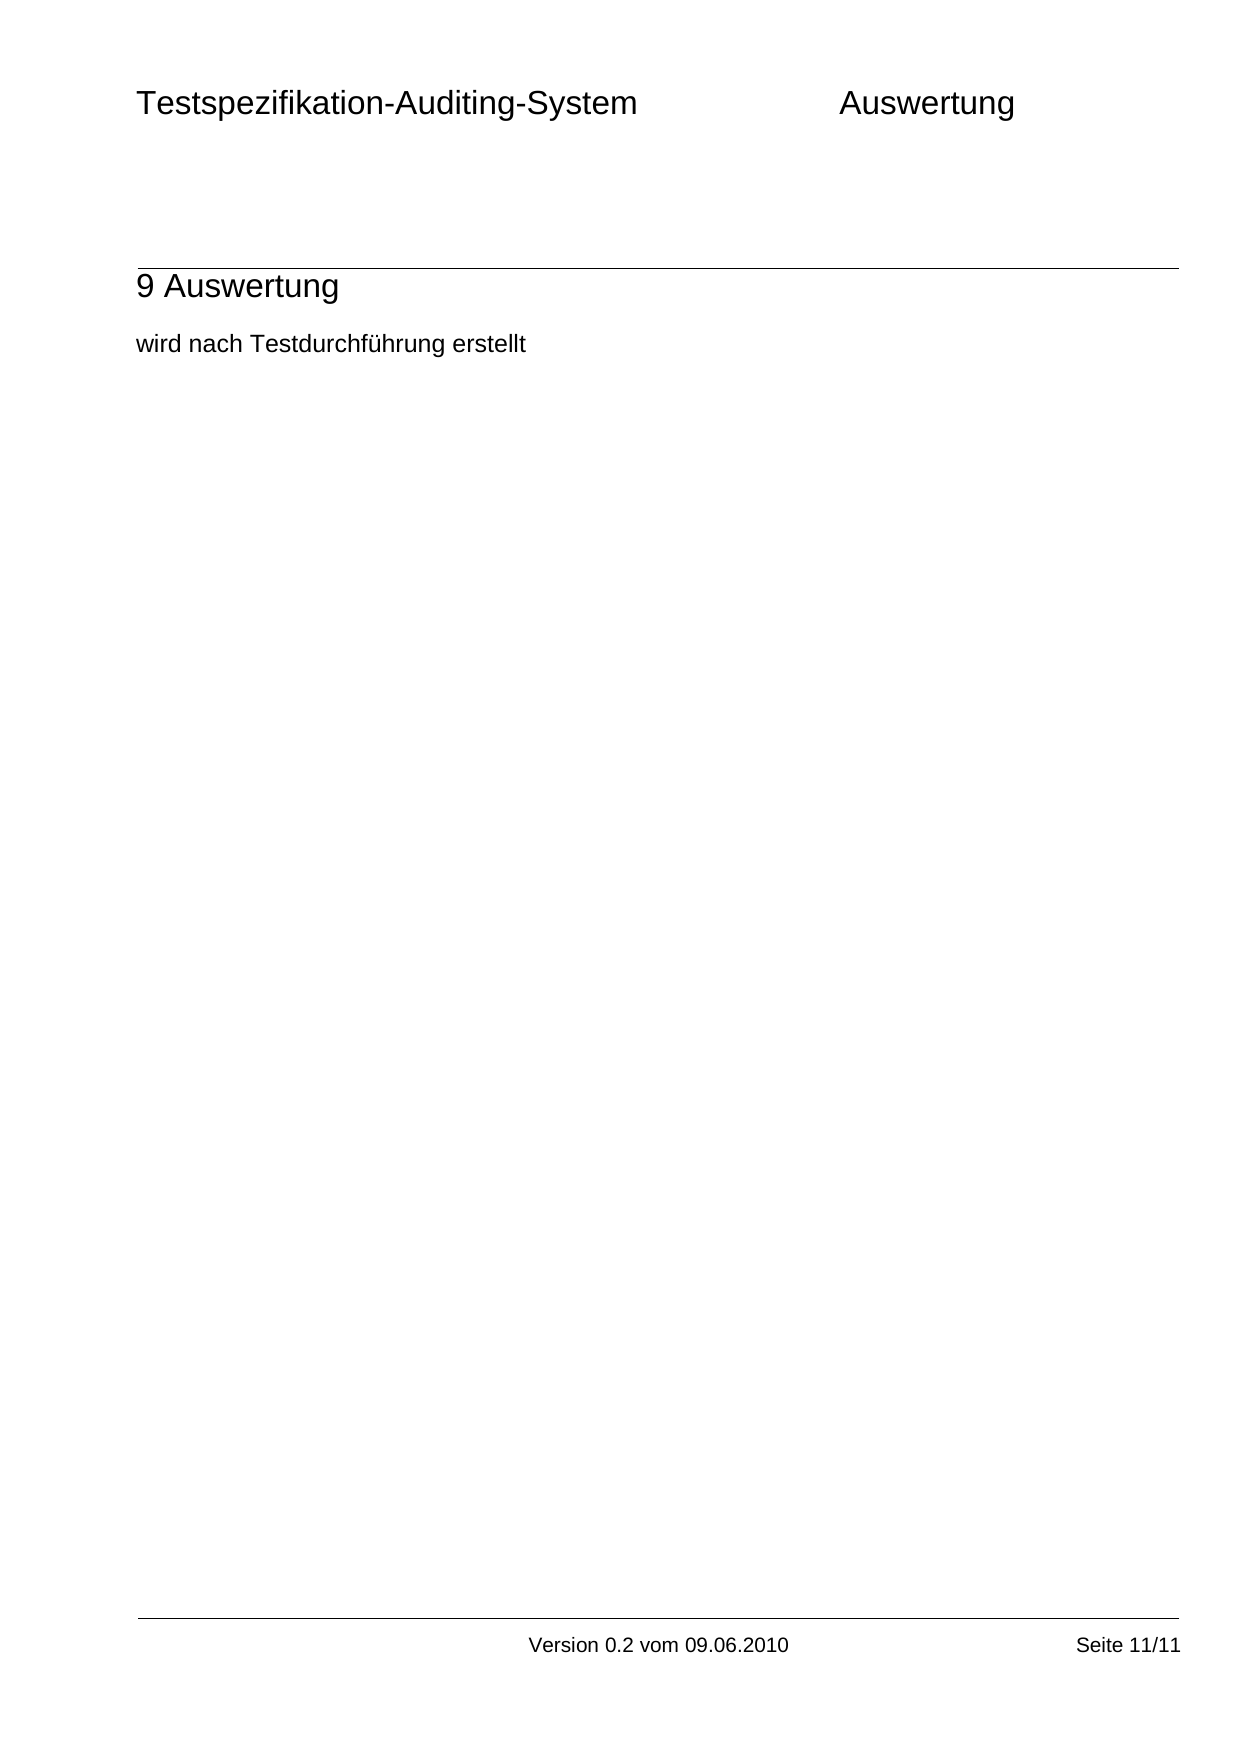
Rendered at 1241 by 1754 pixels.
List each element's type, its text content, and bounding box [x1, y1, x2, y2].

subtitle Auswertung [136, 289, 334, 304]
subtitle Auswertung [333, 289, 1181, 304]
text wird nach Testdurchführung erstellt [136, 329, 1181, 358]
